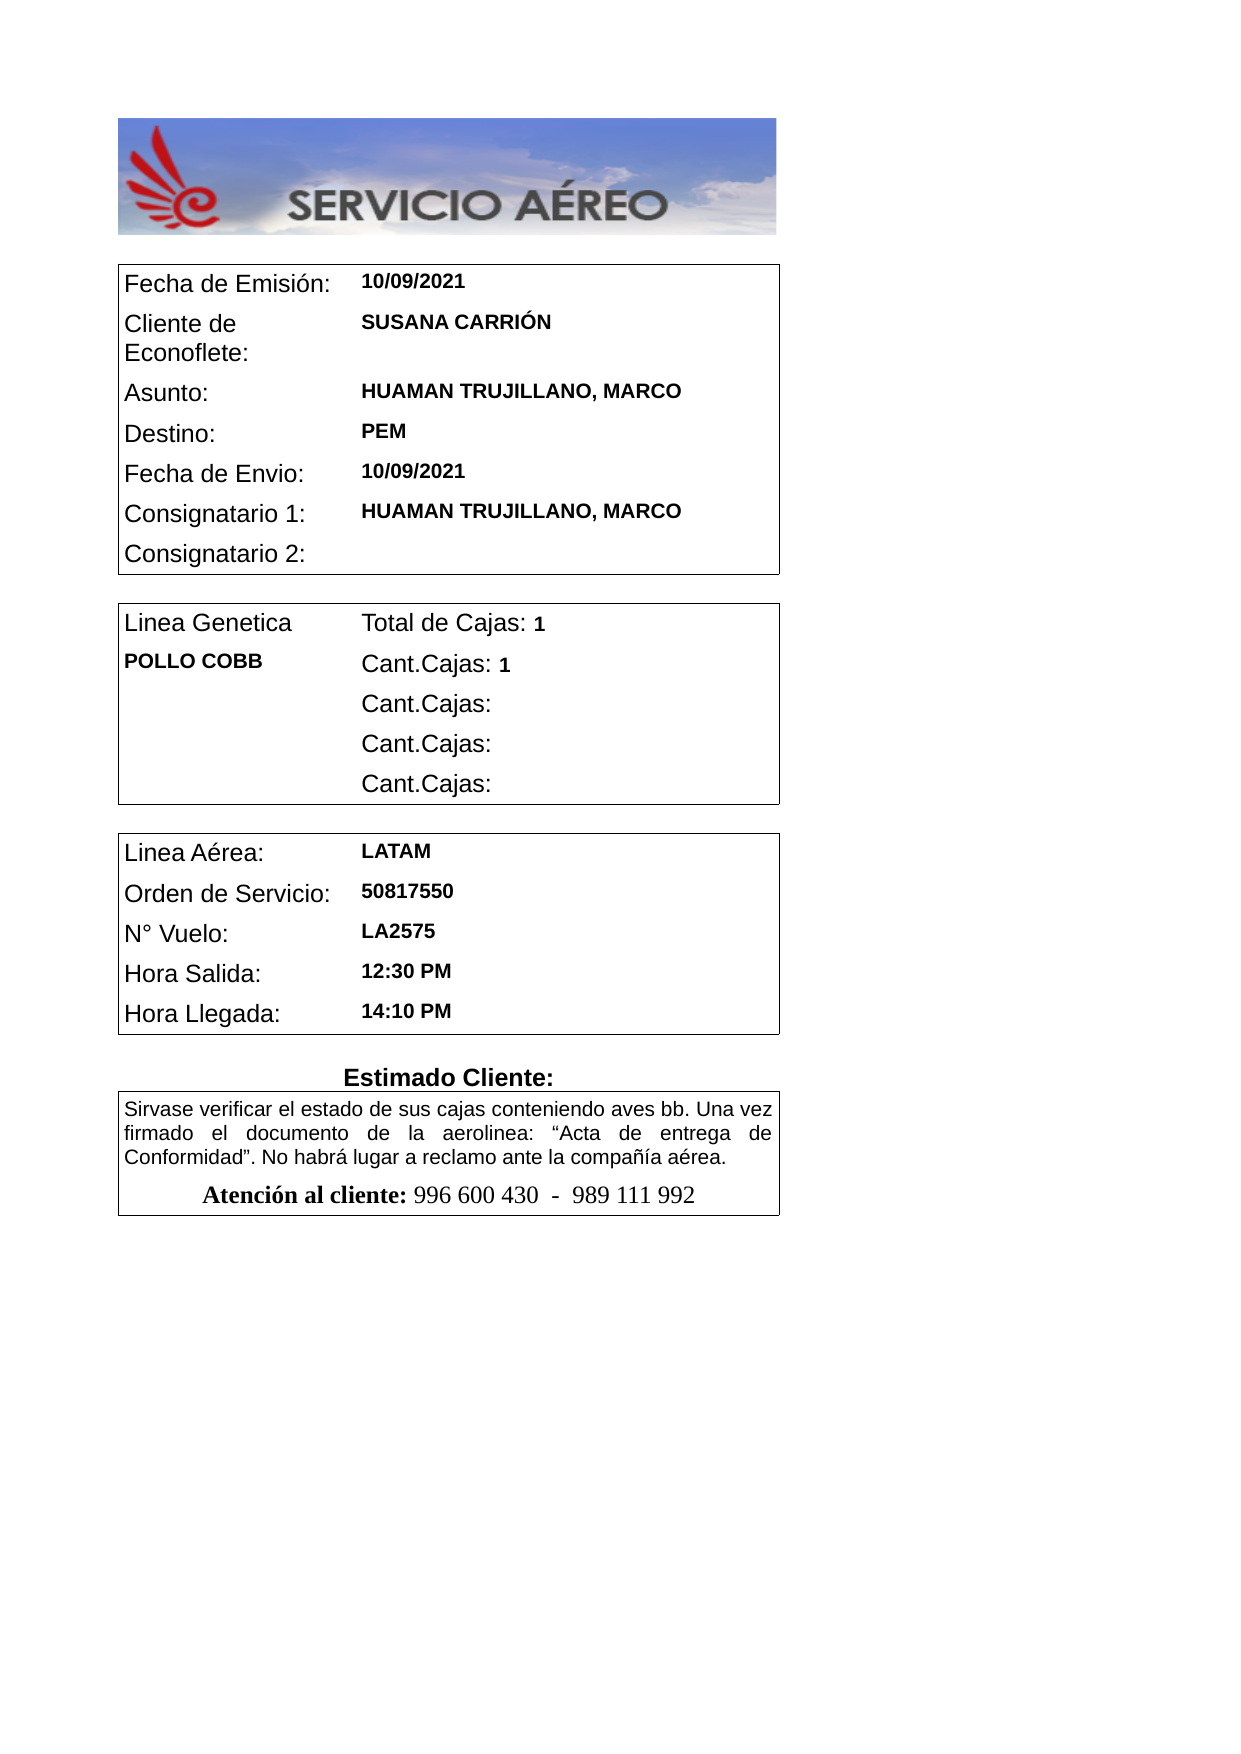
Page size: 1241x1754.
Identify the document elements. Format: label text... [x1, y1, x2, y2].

table_cell LATAM [356, 834, 779, 873]
table_cell Estimado Cliente: [118, 1035, 779, 1091]
table_header Fecha de Emisión: [119, 265, 356, 304]
table_cell Orden de Servicio: [119, 873, 356, 913]
table_cell HUAMAN TRUJILLANO, MARCO [356, 373, 779, 413]
table_cell Consignatario 1: [119, 493, 356, 533]
table_cell HUAMAN TRUJILLANO, MARCO [356, 493, 779, 533]
picture [118, 118, 777, 235]
table_cell Destino: [119, 413, 356, 453]
table_cell N° Vuelo: [119, 913, 356, 953]
table_cell [119, 764, 356, 804]
table_cell 12:30 PM [356, 953, 779, 993]
table_cell SUSANA CARRIÓN [356, 304, 779, 373]
table_cell [356, 534, 779, 574]
table_cell 10/09/2021 [356, 453, 779, 493]
table_cell Atención al cliente: 996 600 430 - 989 111 992 [119, 1175, 779, 1215]
table_cell Total de Cajas: 1 [356, 604, 779, 643]
table_cell Asunto: [119, 373, 356, 413]
table_cell Linea Genetica [119, 604, 356, 643]
table_cell Fecha de Envio: [119, 453, 356, 493]
table_cell Linea Aérea: [119, 834, 356, 873]
table_cell [119, 723, 356, 763]
table_cell Cliente de Econoflete: [119, 304, 356, 373]
table_cell [356, 575, 779, 603]
table_cell Cant.Cajas: [356, 723, 779, 763]
table_cell Consignatario 2: [119, 534, 356, 574]
table_cell Hora Salida: [119, 953, 356, 993]
table_cell POLLO COBB [119, 643, 356, 683]
table_cell Cant.Cajas: [356, 683, 779, 723]
table_cell Hora Llegada: [119, 994, 356, 1034]
table_cell PEM [356, 413, 779, 453]
table_cell [356, 805, 779, 833]
table_cell [118, 575, 356, 603]
table_cell Cant.Cajas: [356, 764, 779, 804]
table_cell Sirvase verificar el estado de sus cajas conteniendo aves bb. Una vez firmado el documento de la aerolinea: “Acta de entrega de Conformidad”. No habrá lugar a reclamo ante la compañía aérea. [119, 1092, 779, 1175]
table_cell Cant.Cajas: 1 [356, 643, 779, 683]
table_cell 50817550 [356, 873, 779, 913]
table_cell [119, 683, 356, 723]
table_cell [118, 805, 356, 833]
table_cell 14:10 PM [356, 994, 779, 1034]
table_cell LA2575 [356, 913, 779, 953]
table_header 10/09/2021 [356, 265, 779, 304]
